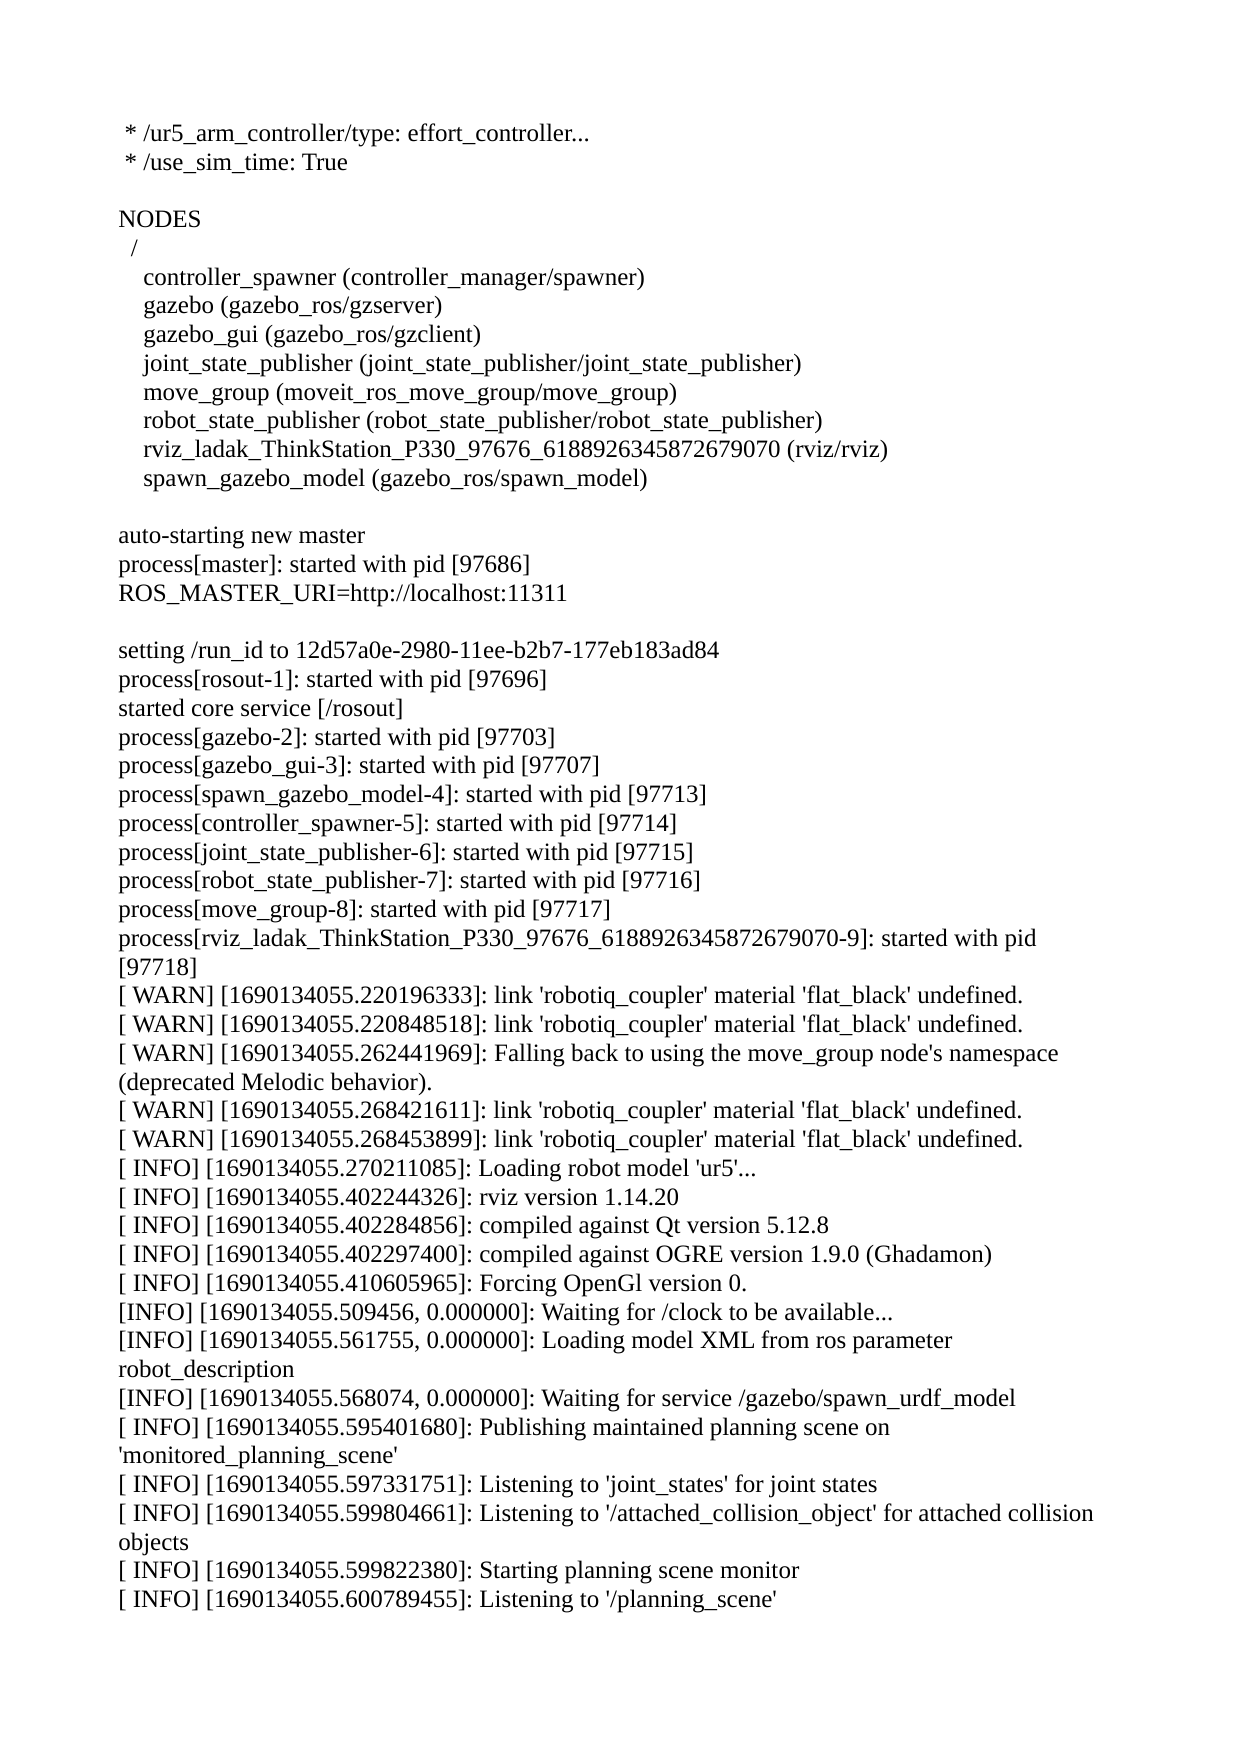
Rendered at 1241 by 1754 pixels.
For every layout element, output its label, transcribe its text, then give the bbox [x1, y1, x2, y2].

text [ WARN] [1690134055.220848518]: link 'robotiq_coupler' material 'flat_black' undefined. [118, 1009, 1122, 1038]
text gazebo_gui (gazebo_ros/gzclient) [118, 319, 1122, 348]
text * /use_sim_time: True [118, 147, 1122, 176]
text move_group (moveit_ros_move_group/move_group) [118, 377, 1122, 406]
text [ WARN] [1690134055.268453899]: link 'robotiq_coupler' material 'flat_black' undefined. [118, 1124, 1122, 1153]
text rviz_ladak_ThinkStation_P330_97676_6188926345872679070 (rviz/rviz) [118, 434, 1122, 463]
text ROS_MASTER_URI=http://localhost:11311 [118, 578, 1122, 607]
text [INFO] [1690134055.509456, 0.000000]: Waiting for /clock to be available... [118, 1297, 1122, 1326]
text [ INFO] [1690134055.600789455]: Listening to '/planning_scene' [118, 1584, 1122, 1613]
text process[controller_spawner-5]: started with pid [97714] [118, 808, 1122, 837]
text process[rosout-1]: started with pid [97696] [118, 664, 1122, 693]
text [ INFO] [1690134055.410605965]: Forcing OpenGl version 0. [118, 1268, 1122, 1297]
text process[robot_state_publisher-7]: started with pid [97716] [118, 866, 1122, 894]
text [ INFO] [1690134055.270211085]: Loading robot model 'ur5'... [118, 1153, 1122, 1182]
text [ INFO] [1690134055.597331751]: Listening to 'joint_states' for joint states [118, 1469, 1122, 1498]
text [ INFO] [1690134055.595401680]: Publishing maintained planning scene on 'monitored_planning_scene' [118, 1412, 1122, 1469]
text [ INFO] [1690134055.402297400]: compiled against OGRE version 1.9.0 (Ghadamon) [118, 1239, 1122, 1268]
text [ WARN] [1690134055.268421611]: link 'robotiq_coupler' material 'flat_black' undefined. [118, 1096, 1122, 1124]
text NODES [118, 204, 1122, 233]
text [ INFO] [1690134055.402244326]: rviz version 1.14.20 [118, 1182, 1122, 1211]
text process[master]: started with pid [97686] [118, 549, 1122, 578]
text joint_state_publisher (joint_state_publisher/joint_state_publisher) [118, 348, 1122, 377]
text started core service [/rosout] [118, 693, 1122, 722]
text process[joint_state_publisher-6]: started with pid [97715] [118, 837, 1122, 866]
text [ WARN] [1690134055.262441969]: Falling back to using the move_group node's namespace (deprecated Melodic behavior). [118, 1038, 1122, 1096]
text auto-starting new master [118, 521, 1122, 549]
text [INFO] [1690134055.568074, 0.000000]: Waiting for service /gazebo/spawn_urdf_model [118, 1383, 1122, 1412]
text [ INFO] [1690134055.599804661]: Listening to '/attached_collision_object' for attached collision objects [118, 1498, 1122, 1556]
text / [118, 233, 1122, 262]
text process[gazebo-2]: started with pid [97703] [118, 722, 1122, 751]
text [ INFO] [1690134055.599822380]: Starting planning scene monitor [118, 1556, 1122, 1584]
text process[gazebo_gui-3]: started with pid [97707] [118, 751, 1122, 779]
text process[spawn_gazebo_model-4]: started with pid [97713] [118, 779, 1122, 808]
text [INFO] [1690134055.561755, 0.000000]: Loading model XML from ros parameter robot_description [118, 1326, 1122, 1383]
text controller_spawner (controller_manager/spawner) [118, 262, 1122, 291]
text setting /run_id to 12d57a0e-2980-11ee-b2b7-177eb183ad84 [118, 636, 1122, 664]
text process[rviz_ladak_ThinkStation_P330_97676_6188926345872679070-9]: started with pid [97718] [118, 923, 1122, 981]
text robot_state_publisher (robot_state_publisher/robot_state_publisher) [118, 406, 1122, 434]
text gazebo (gazebo_ros/gzserver) [118, 291, 1122, 319]
text spawn_gazebo_model (gazebo_ros/spawn_model) [118, 463, 1122, 492]
text * /ur5_arm_controller/type: effort_controller... [118, 118, 1122, 147]
text process[move_group-8]: started with pid [97717] [118, 894, 1122, 923]
text [ WARN] [1690134055.220196333]: link 'robotiq_coupler' material 'flat_black' undefined. [118, 981, 1122, 1009]
text [ INFO] [1690134055.402284856]: compiled against Qt version 5.12.8 [118, 1211, 1122, 1239]
